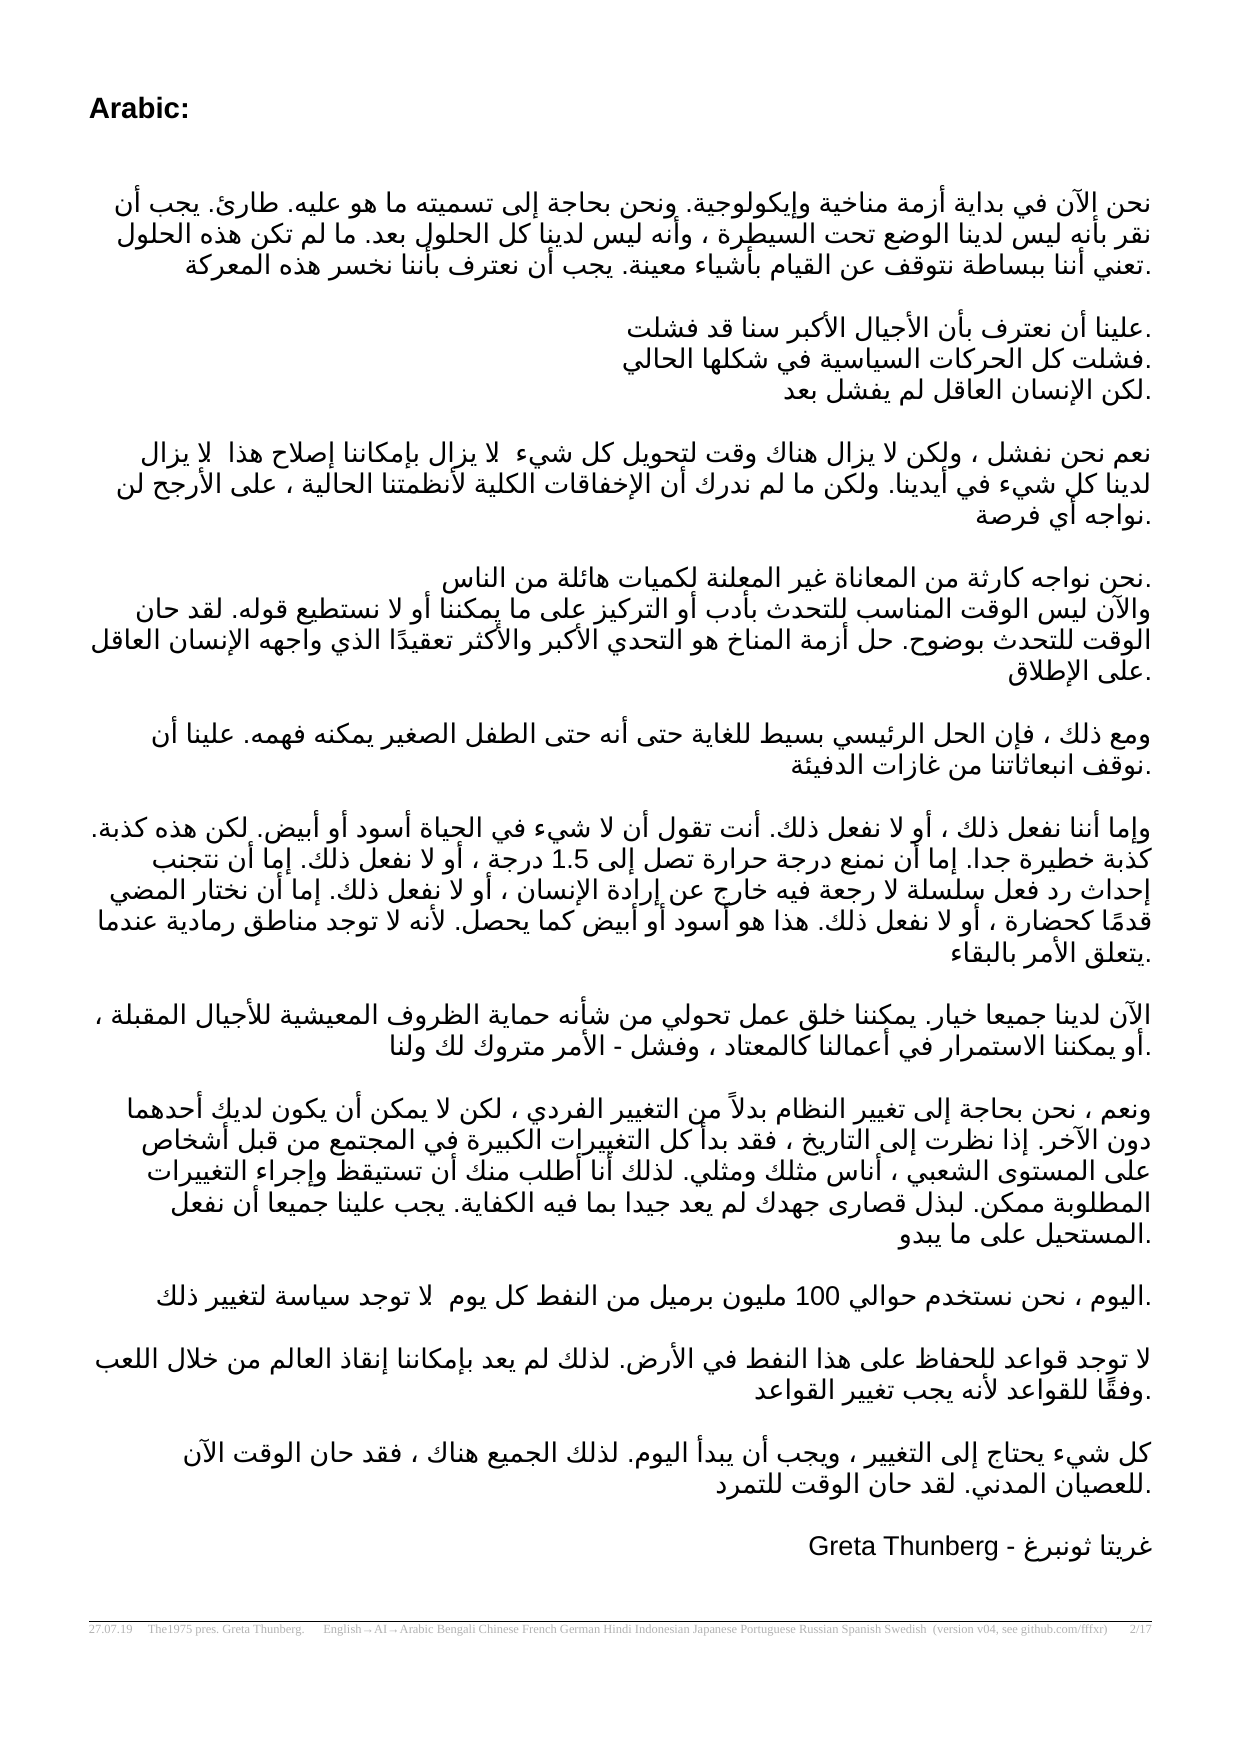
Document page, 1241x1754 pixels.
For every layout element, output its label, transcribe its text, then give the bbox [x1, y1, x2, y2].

text علينا أن نعترف بأن الأجيال الأكبر سنا قد فشلت. [88, 312, 1152, 343]
text نحن نواجه كارثة من المعاناة غير المعلنة لكميات هائلة من الناس. [88, 562, 1152, 593]
text نحن الآن في بداية أزمة مناخية وإيكولوجية. ونحن بحاجة إلى تسميته ما هو عليه. طارئ. يجب أن نقر بأنه ليس لدينا الوضع تحت السيطرة ، وأنه ليس لدينا كل الحلول بعد. ما لم تكن هذه الحلول تعني أننا ببساطة نتوقف عن القيام بأشياء معينة. يجب أن نعترف بأننا نخسر هذه المعركة. [88, 187, 1152, 280]
text كل شيء يحتاج إلى التغيير ، ويجب أن يبدأ اليوم. لذلك الجميع هناك ، فقد حان الوقت الآن للعصيان المدني. لقد حان الوقت للتمرد. [88, 1437, 1152, 1499]
subtitle Arabic: [88, 91, 1152, 125]
text Greta Thunberg - غريتا ثونبرغ [88, 1530, 1152, 1562]
text ونعم ، نحن بحاجة إلى تغيير النظام بدلاً من التغيير الفردي ، لكن لا يمكن أن يكون لديك أحدهما دون الآخر. إذا نظرت إلى التاريخ ، فقد بدأ كل التغييرات الكبيرة في المجتمع من قبل أشخاص على المستوى الشعبي ، أناس مثلك ومثلي. لذلك أنا أطلب منك أن تستيقظ وإجراء التغييرات المطلوبة ممكن. لبذل قصارى جهدك لم يعد جيدا بما فيه الكفاية. يجب علينا جميعا أن نفعل المستحيل على ما يبدو. [88, 1093, 1152, 1249]
text اليوم ، نحن نستخدم حوالي 100 مليون برميل من النفط كل يوم. لا توجد سياسة لتغيير ذلك. [88, 1280, 1152, 1312]
text ومع ذلك ، فإن الحل الرئيسي بسيط للغاية حتى أنه حتى الطفل الصغير يمكنه فهمه. علينا أن نوقف انبعاثاتنا من غازات الدفيئة. [88, 718, 1152, 780]
text فشلت كل الحركات السياسية في شكلها الحالي. [88, 343, 1152, 374]
text نعم نحن نفشل ، ولكن لا يزال هناك وقت لتحويل كل شيء. لا يزال بإمكاننا إصلاح هذا. لا يزال لدينا كل شيء في أيدينا. ولكن ما لم ندرك أن الإخفاقات الكلية لأنظمتنا الحالية ، على الأرجح لن نواجه أي فرصة. [88, 437, 1152, 530]
text الآن لدينا جميعا خيار. يمكننا خلق عمل تحولي من شأنه حماية الظروف المعيشية للأجيال المقبلة ، أو يمكننا الاستمرار في أعمالنا كالمعتاد ، وفشل - الأمر متروك لك ولنا. [88, 999, 1152, 1062]
text والآن ليس الوقت المناسب للتحدث بأدب أو التركيز على ما يمكننا أو لا نستطيع قوله. لقد حان الوقت للتحدث بوضوح. حل أزمة المناخ هو التحدي الأكبر والأكثر تعقيدًا الذي واجهه الإنسان العاقل على الإطلاق. [88, 593, 1152, 687]
text لكن الإنسان العاقل لم يفشل بعد. [88, 374, 1152, 405]
text وإما أننا نفعل ذلك ، أو لا نفعل ذلك. أنت تقول أن لا شيء في الحياة أسود أو أبيض. لكن هذه كذبة. كذبة خطيرة جدا. إما أن نمنع درجة حرارة تصل إلى 1.5 درجة ، أو لا نفعل ذلك. إما أن نتجنب إحداث رد فعل سلسلة لا رجعة فيه خارج عن إرادة الإنسان ، أو لا نفعل ذلك. إما أن نختار المضي قدمًا كحضارة ، أو لا نفعل ذلك. هذا هو أسود أو أبيض كما يحصل. لأنه لا توجد مناطق رمادية عندما يتعلق الأمر بالبقاء. [88, 812, 1152, 968]
text لا توجد قواعد للحفاظ على هذا النفط في الأرض. لذلك لم يعد بإمكاننا إنقاذ العالم من خلال اللعب وفقًا للقواعد لأنه يجب تغيير القواعد. [88, 1343, 1152, 1405]
